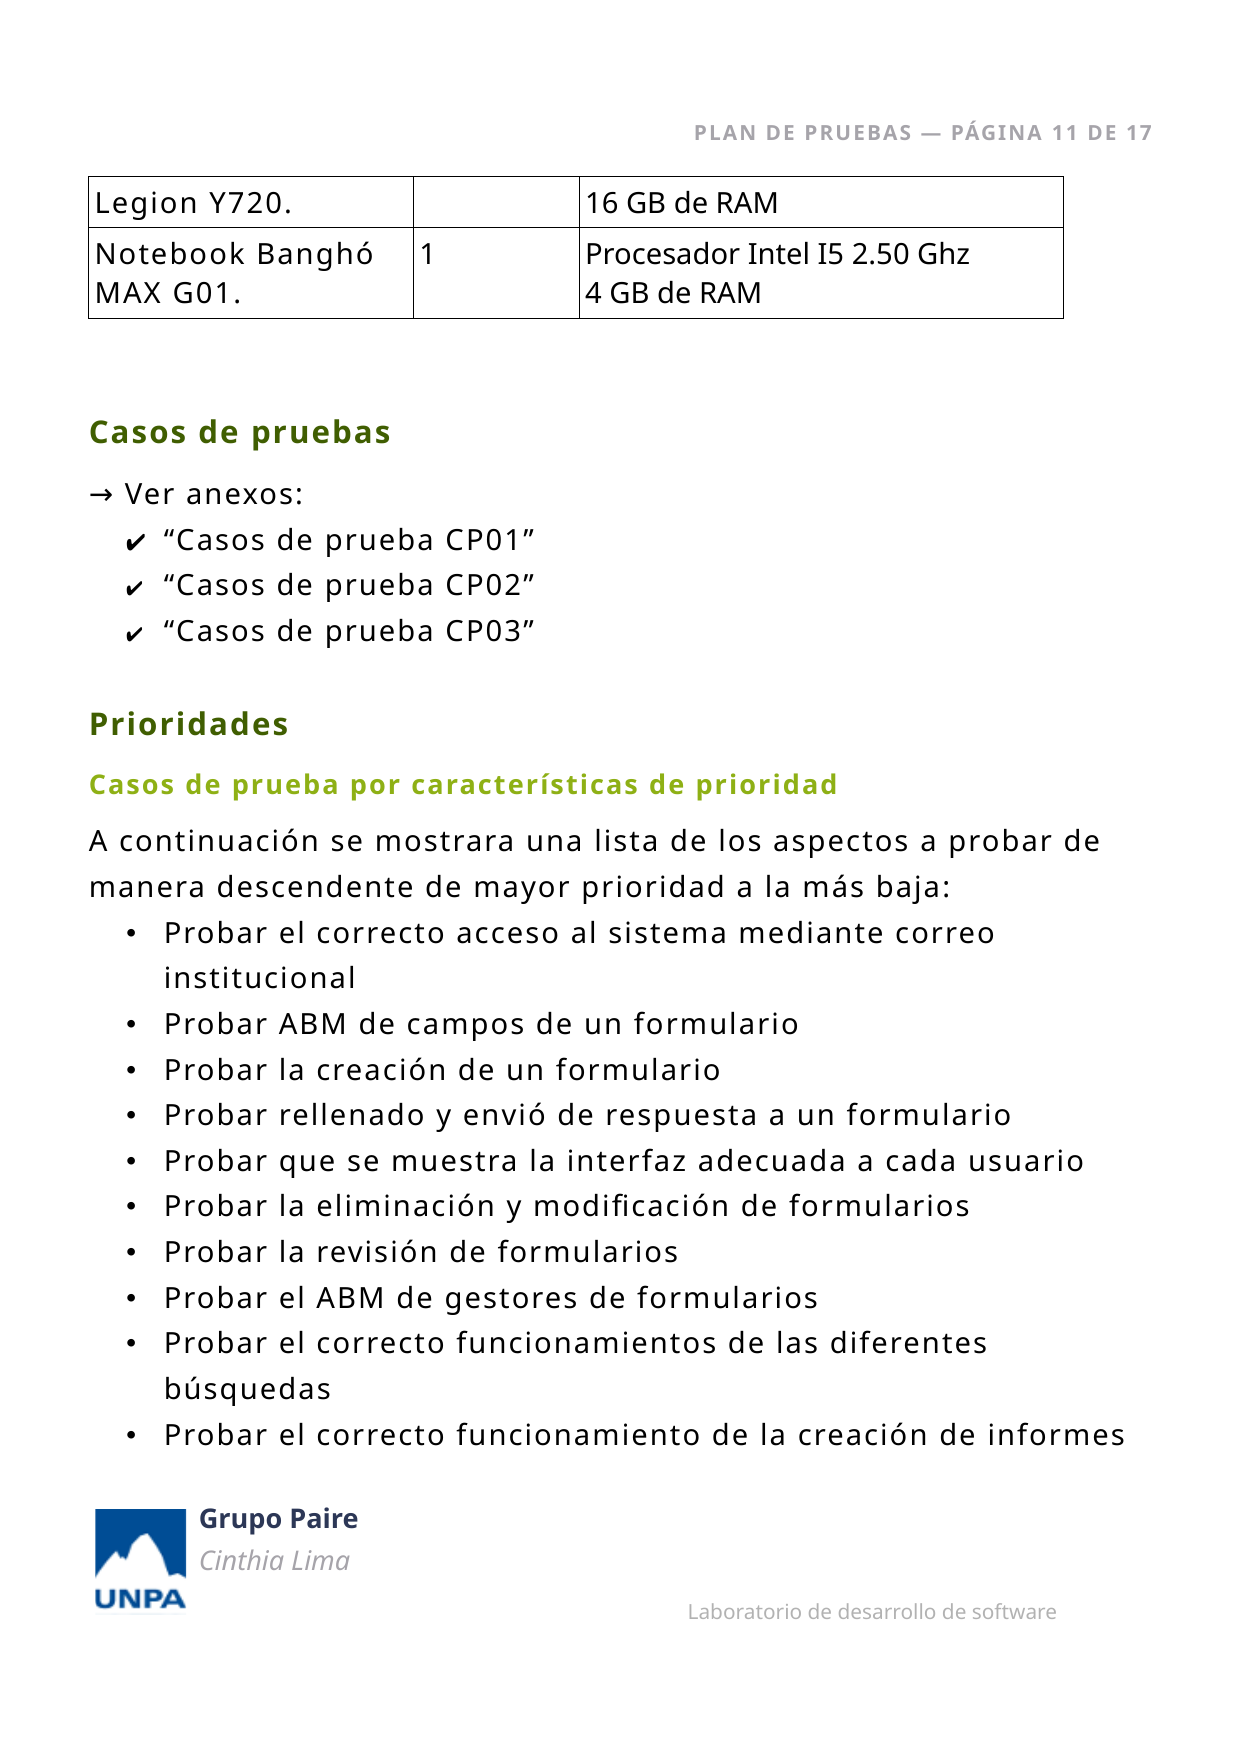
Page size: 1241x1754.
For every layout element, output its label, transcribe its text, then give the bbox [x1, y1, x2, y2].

list Probar la eliminación y modificación de formularios [126, 1186, 1152, 1225]
list “Casos de prueba CP02” [126, 565, 1152, 604]
list Probar el ABM de gestores de formularios [126, 1277, 1152, 1317]
table_cell Notebook Banghó MAX G01. [89, 228, 413, 318]
list “Casos de prueba CP01” [126, 519, 1152, 559]
picture [95, 1509, 187, 1615]
list Probar el correcto funcionamientos de las diferentes búsquedas [126, 1323, 1152, 1408]
text → Ver anexos: [88, 473, 1152, 513]
list Probar rellenado y envió de respuesta a un formulario [126, 1094, 1152, 1134]
list Probar el correcto acceso al sistema mediante correo institucional [126, 912, 1152, 997]
list Probar ABM de campos de un formulario [126, 1003, 1152, 1043]
list “Casos de prueba CP03” [126, 610, 1152, 650]
list Probar que se muestra la interfaz adecuada a cada usuario [126, 1140, 1152, 1180]
list Probar la revisión de formularios [126, 1231, 1152, 1271]
table_cell 16 GB de RAM [580, 177, 1063, 227]
table_cell [414, 177, 579, 227]
list Probar la creación de un formulario [126, 1049, 1152, 1088]
text A continuación se mostrara una lista de los aspectos a probar de manera descendente de mayor prioridad a la más baja: [88, 821, 1152, 906]
text Casos de pruebas [88, 409, 1152, 452]
text Prioridades [88, 702, 1152, 744]
table_cell Procesador Intel I5 2.50 Ghz 4 GB de RAM [580, 228, 1063, 318]
table_cell 1 [414, 228, 579, 318]
table_cell Legion Y720. [89, 177, 413, 227]
text Casos de prueba por características de prioridad [88, 765, 1152, 802]
list Probar el correcto funcionamiento de la creación de informes [126, 1414, 1152, 1453]
